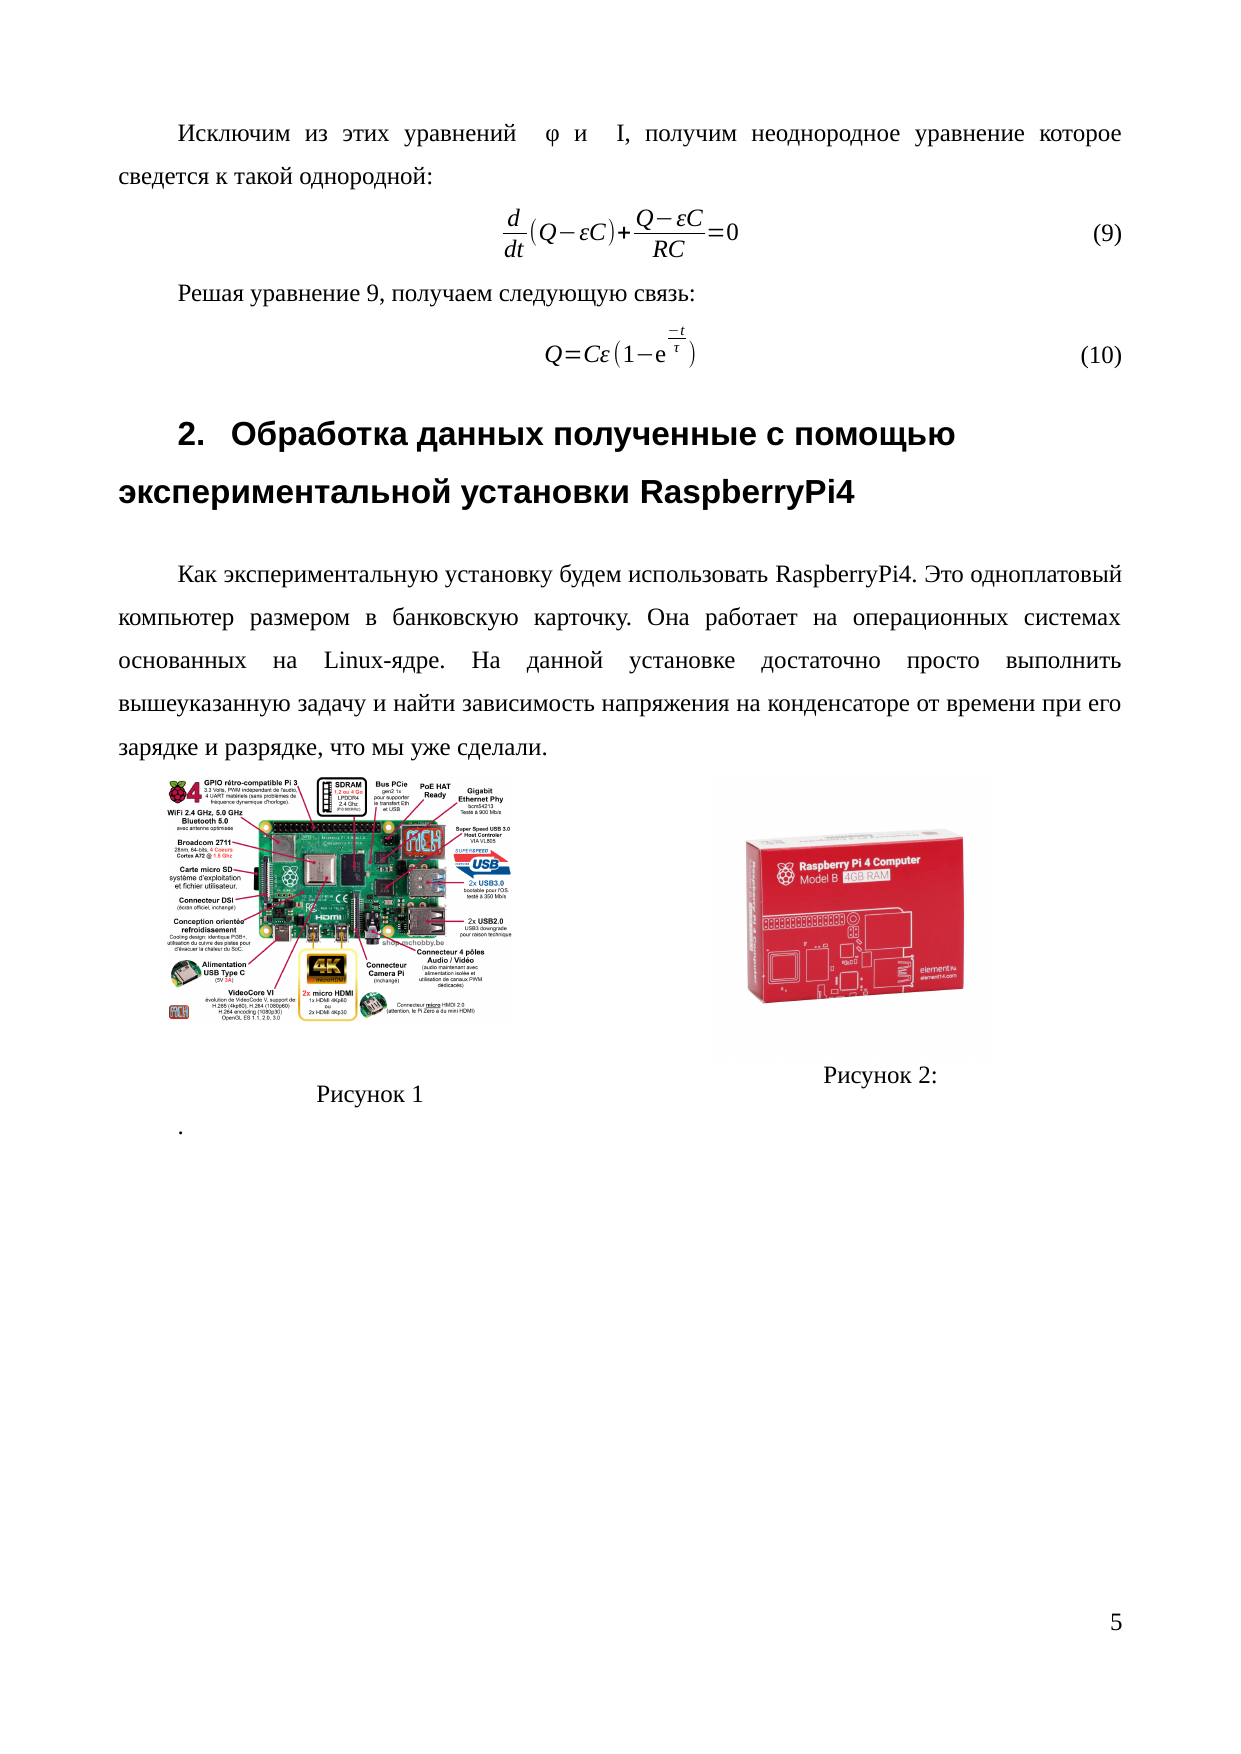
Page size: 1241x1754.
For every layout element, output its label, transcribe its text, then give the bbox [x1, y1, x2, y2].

text (10) [118, 321, 1122, 371]
picture [167, 777, 514, 1022]
text Исключим из этих уравнений φ и I, получим неоднородное уравнение которое сведется к такой однородной: [118, 118, 1122, 190]
text (9) [118, 204, 1122, 263]
subtitle Обработка данных полученные с помощью экспериментальной установки RaspberryPi4 [118, 414, 1122, 511]
text Как экспериментальную установку будем использовать RaspberryPi4. Это одноплатовый компьютер размером в банковскую карточку. Она работает на операционных системах основанных на Linux-ядре. На данной установке достаточно просто выполнить вышеуказанную задачу и найти зависимость напряжения на конденсаторе от времени при его зарядке и разрядке, что мы уже сделали. [118, 559, 1122, 760]
text . [118, 1111, 1122, 1139]
text Решая уравнение 9, получаем следующую связь: [118, 278, 1122, 306]
table_header [620, 775, 1123, 1111]
table_header [118, 775, 620, 1111]
picture [709, 777, 993, 1061]
